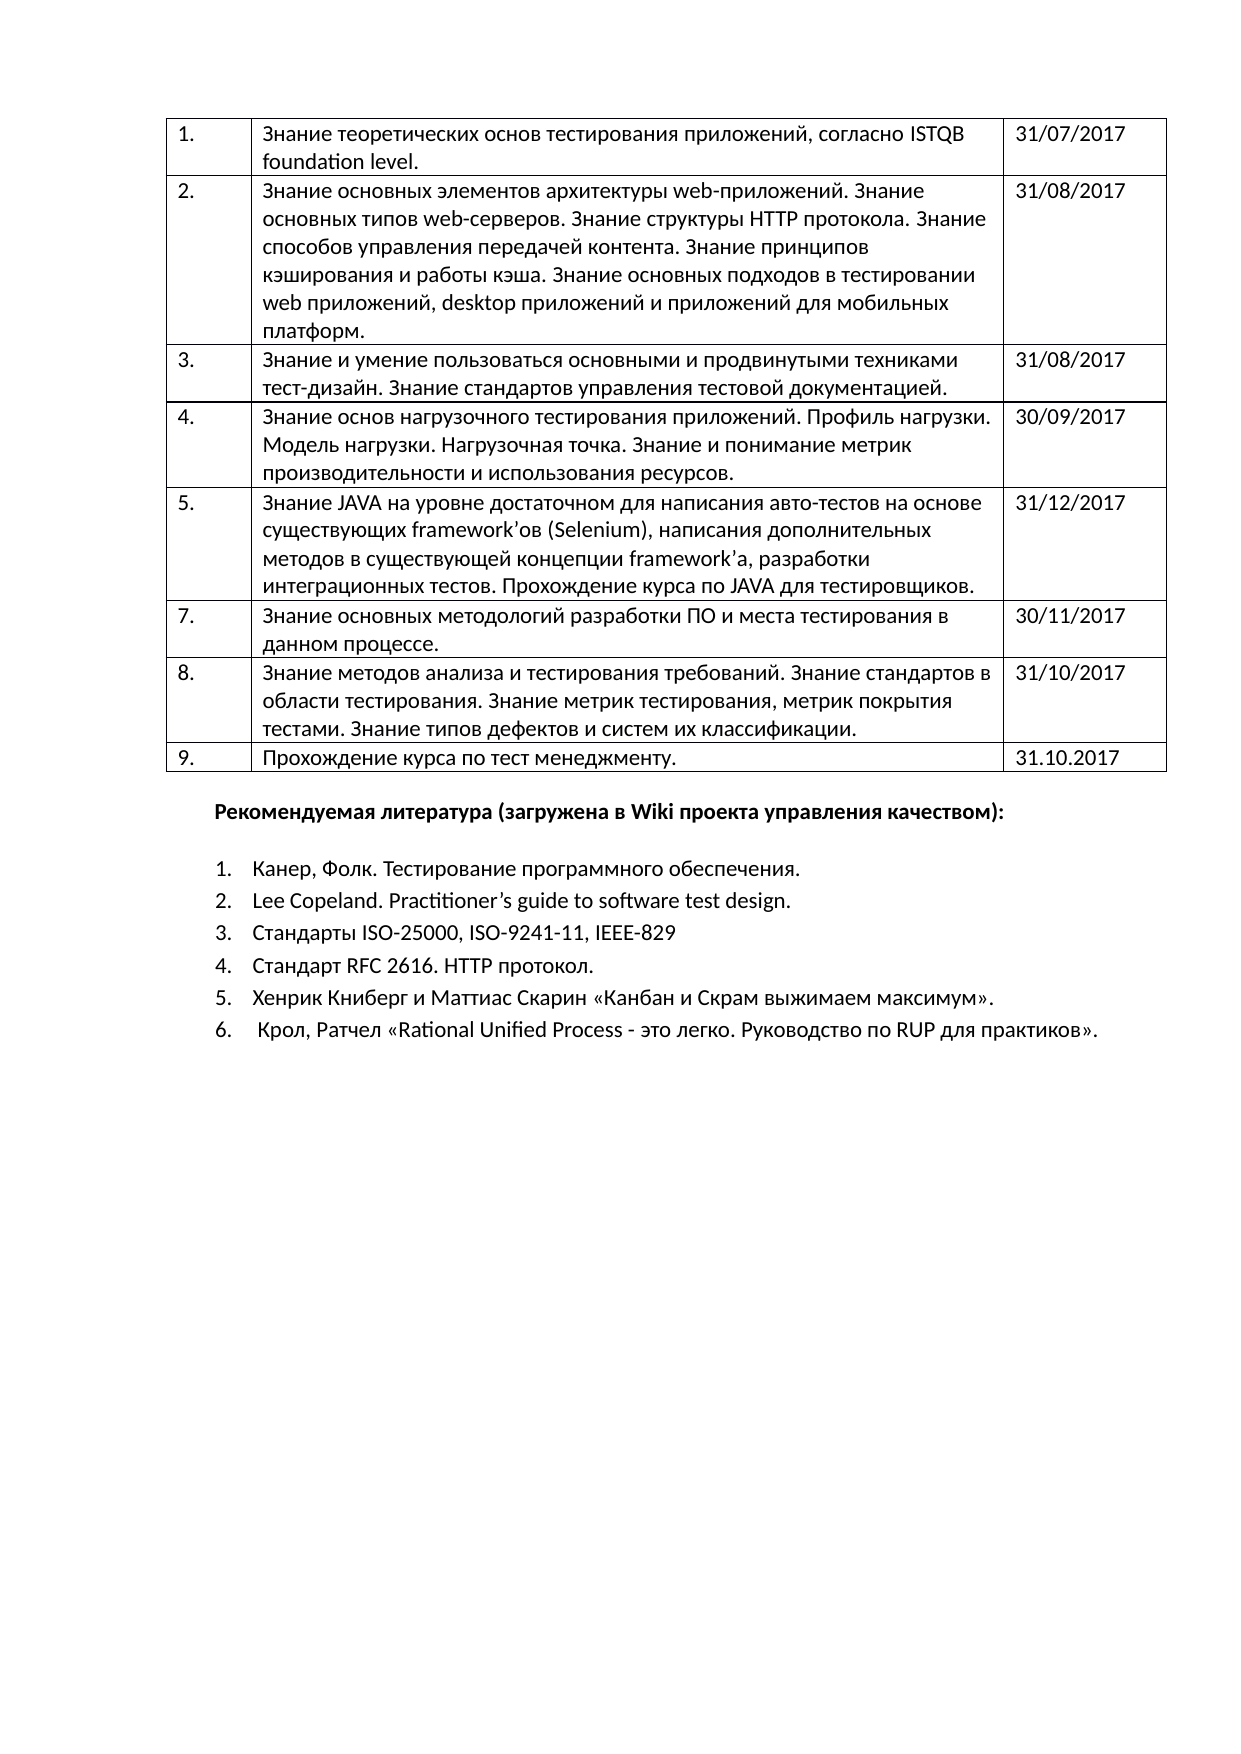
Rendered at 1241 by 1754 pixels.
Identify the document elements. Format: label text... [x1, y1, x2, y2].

text Рекомендуемая литература (загружена в Wiki проекта управления качеством): [214, 797, 1152, 825]
table_cell 31/08/2017 [1004, 176, 1166, 344]
list Крол, Ратчел «Rational Unified Process - это легко. Руководство по RUP для практиков». [215, 1015, 1152, 1043]
table_cell Знание основ нагрузочного тестирования приложений. Профиль нагрузки. Модель нагрузки. Нагрузочная точка. Знание и понимание метрик производительности и использования ресурсов. [252, 403, 1003, 487]
table_cell 8. [167, 658, 251, 742]
table_cell Знание основных элементов архитектуры web-приложений. Знание основных типов web-серверов. Знание структуры HTTP протокола. Знание способов управления передачей контента. Знание принципов кэширования и работы кэша. Знание основных подходов в тестировании web приложений, desktop приложений и приложений для мобильных платформ. [252, 176, 1003, 344]
table_cell Прохождение курса по тест менеджменту. [252, 743, 1003, 771]
table_cell 7. [167, 601, 251, 657]
list Хенрик Книберг и Маттиас Скарин «Канбан и Скрам выжимаем максимум». [215, 983, 1152, 1011]
table_cell 4. [167, 403, 251, 487]
table_cell 3. [167, 345, 251, 401]
table_cell 30/11/2017 [1004, 601, 1166, 657]
table_cell 30/09/2017 [1004, 403, 1166, 487]
table_cell 5. [167, 488, 251, 600]
table_cell 2. [167, 176, 251, 344]
table_cell 31/07/2017 [1004, 119, 1166, 175]
table_cell 9. [167, 743, 251, 771]
table_cell 31/12/2017 [1004, 488, 1166, 600]
table_cell Знание методов анализа и тестирования требований. Знание стандартов в области тестирования. Знание метрик тестирования, метрик покрытия тестами. Знание типов дефектов и систем их классификации. [252, 658, 1003, 742]
table_cell 1. [167, 119, 251, 175]
list Канер, Фолк. Тестирование программного обеспечения. [215, 854, 1152, 882]
list Стандарт RFC 2616. HTTP протокол. [215, 951, 1152, 979]
table_cell 31.10.2017 [1004, 743, 1166, 771]
table_cell Знание и умение пользоваться основными и продвинутыми техниками тест-дизайн. Знание стандартов управления тестовой документацией. [252, 345, 1003, 401]
table_cell Знание теоретических основ тестирования приложений, согласно ISTQB foundation level. [252, 119, 1003, 175]
list Стандарты ISO-25000, ISO-9241-11, IEEE-829 [215, 918, 1152, 947]
table_cell 31/08/2017 [1004, 345, 1166, 401]
list Lee Copeland. Practitioner’s guide to software test design. [215, 886, 1152, 914]
table_cell Знание JAVA на уровне достаточном для написания авто-тестов на основе существующих framework’ов (Selenium), написания дополнительных методов в существующей концепции framework’а, разработки интеграционных тестов. Прохождение курса по JAVA для тестировщиков. [252, 488, 1003, 600]
table_cell 31/10/2017 [1004, 658, 1166, 742]
table_cell Знание основных методологий разработки ПО и места тестирования в данном процессе. [252, 601, 1003, 657]
